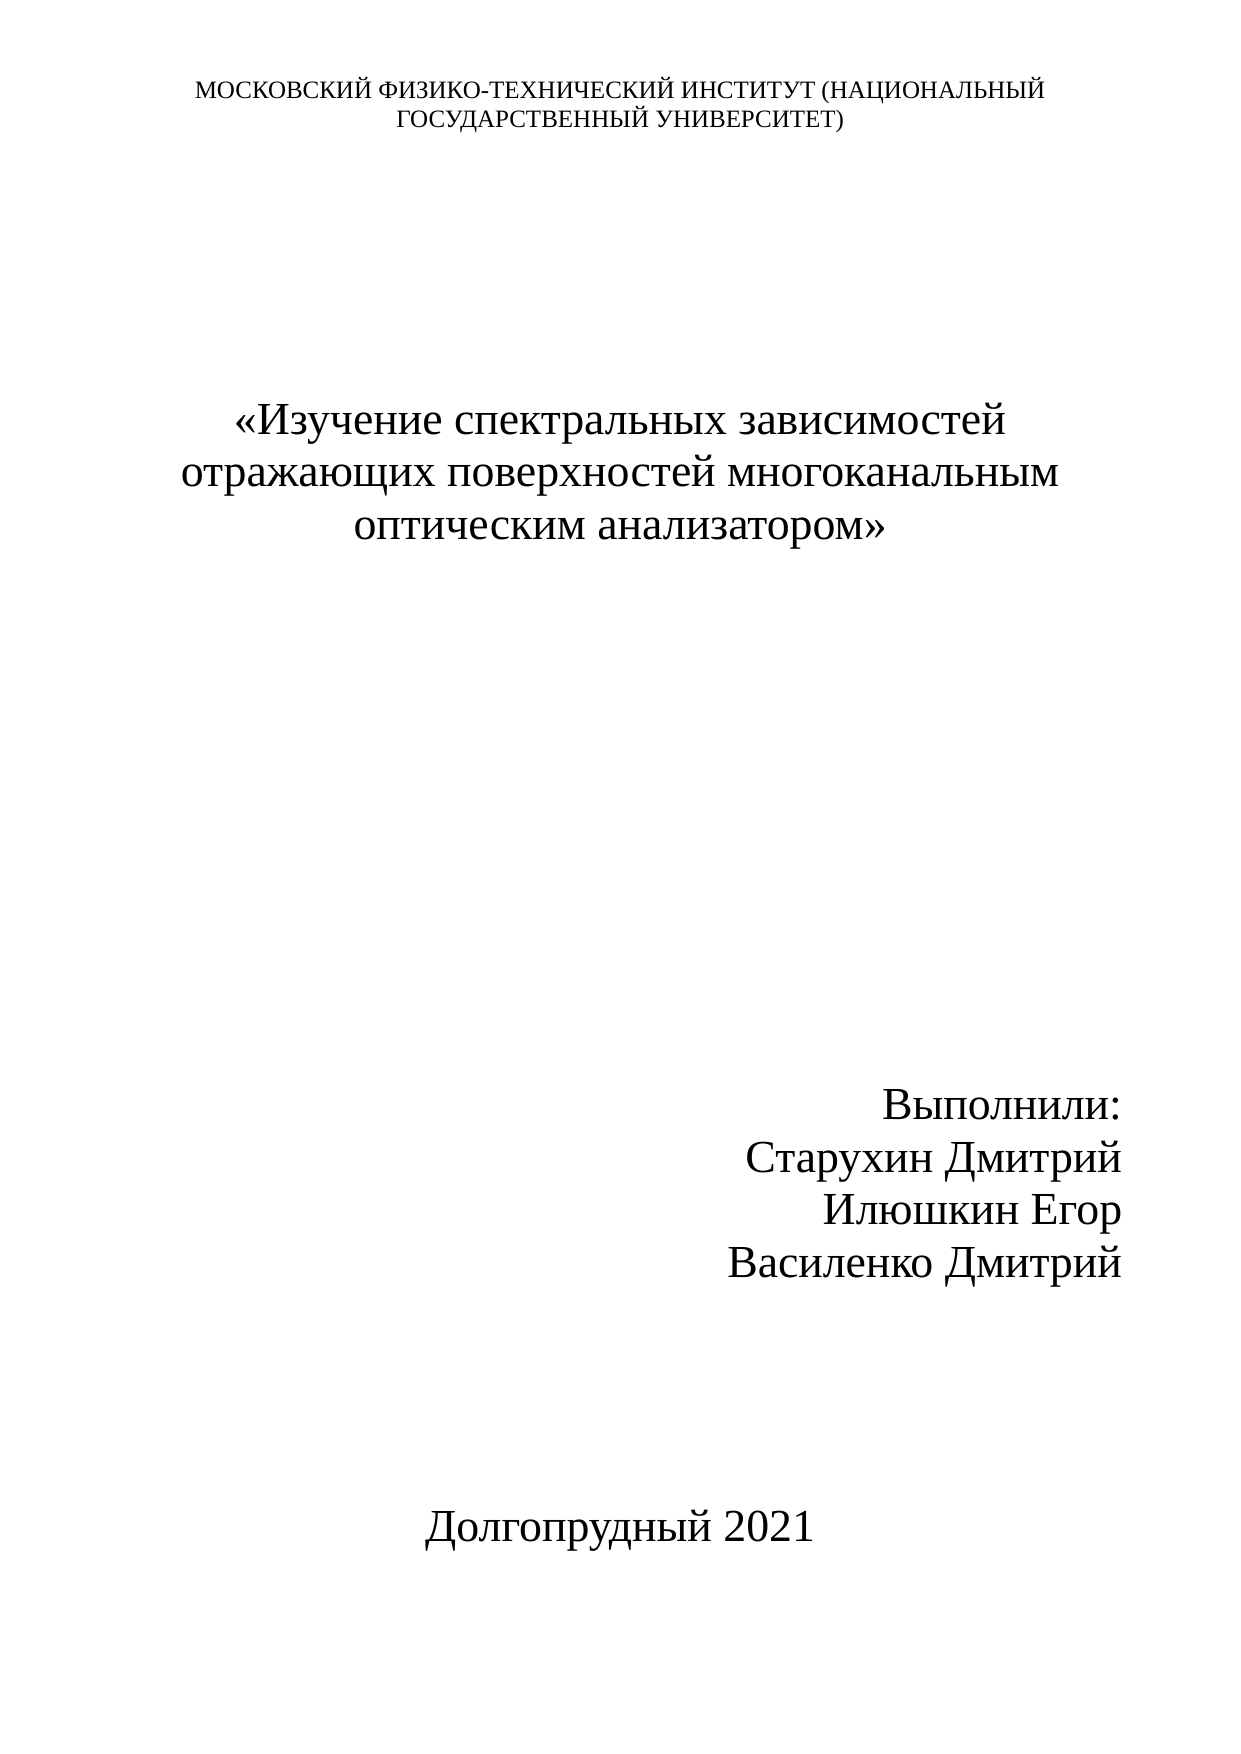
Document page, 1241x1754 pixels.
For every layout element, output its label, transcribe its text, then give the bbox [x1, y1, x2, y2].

text МОСКОВСКИЙ ФИЗИКО-ТЕХНИЧЕСКИЙ ИНСТИТУТ (НАЦИОНАЛЬНЫЙ ГОСУДАРСТВЕННЫЙ УНИВЕРСИТЕТ) [118, 75, 1122, 132]
text «Изучение спектральных зависимостей отражающих поверхностей многоканальным оптическим анализатором» [118, 391, 1122, 549]
text Илюшкин Егор [118, 1182, 1122, 1234]
text Василенко Дмитрий [118, 1234, 1122, 1287]
text Старухин Дмитрий [118, 1129, 1122, 1182]
text Долгопрудный 2021 [118, 1498, 1122, 1551]
text Выполнили: [118, 1076, 1122, 1129]
